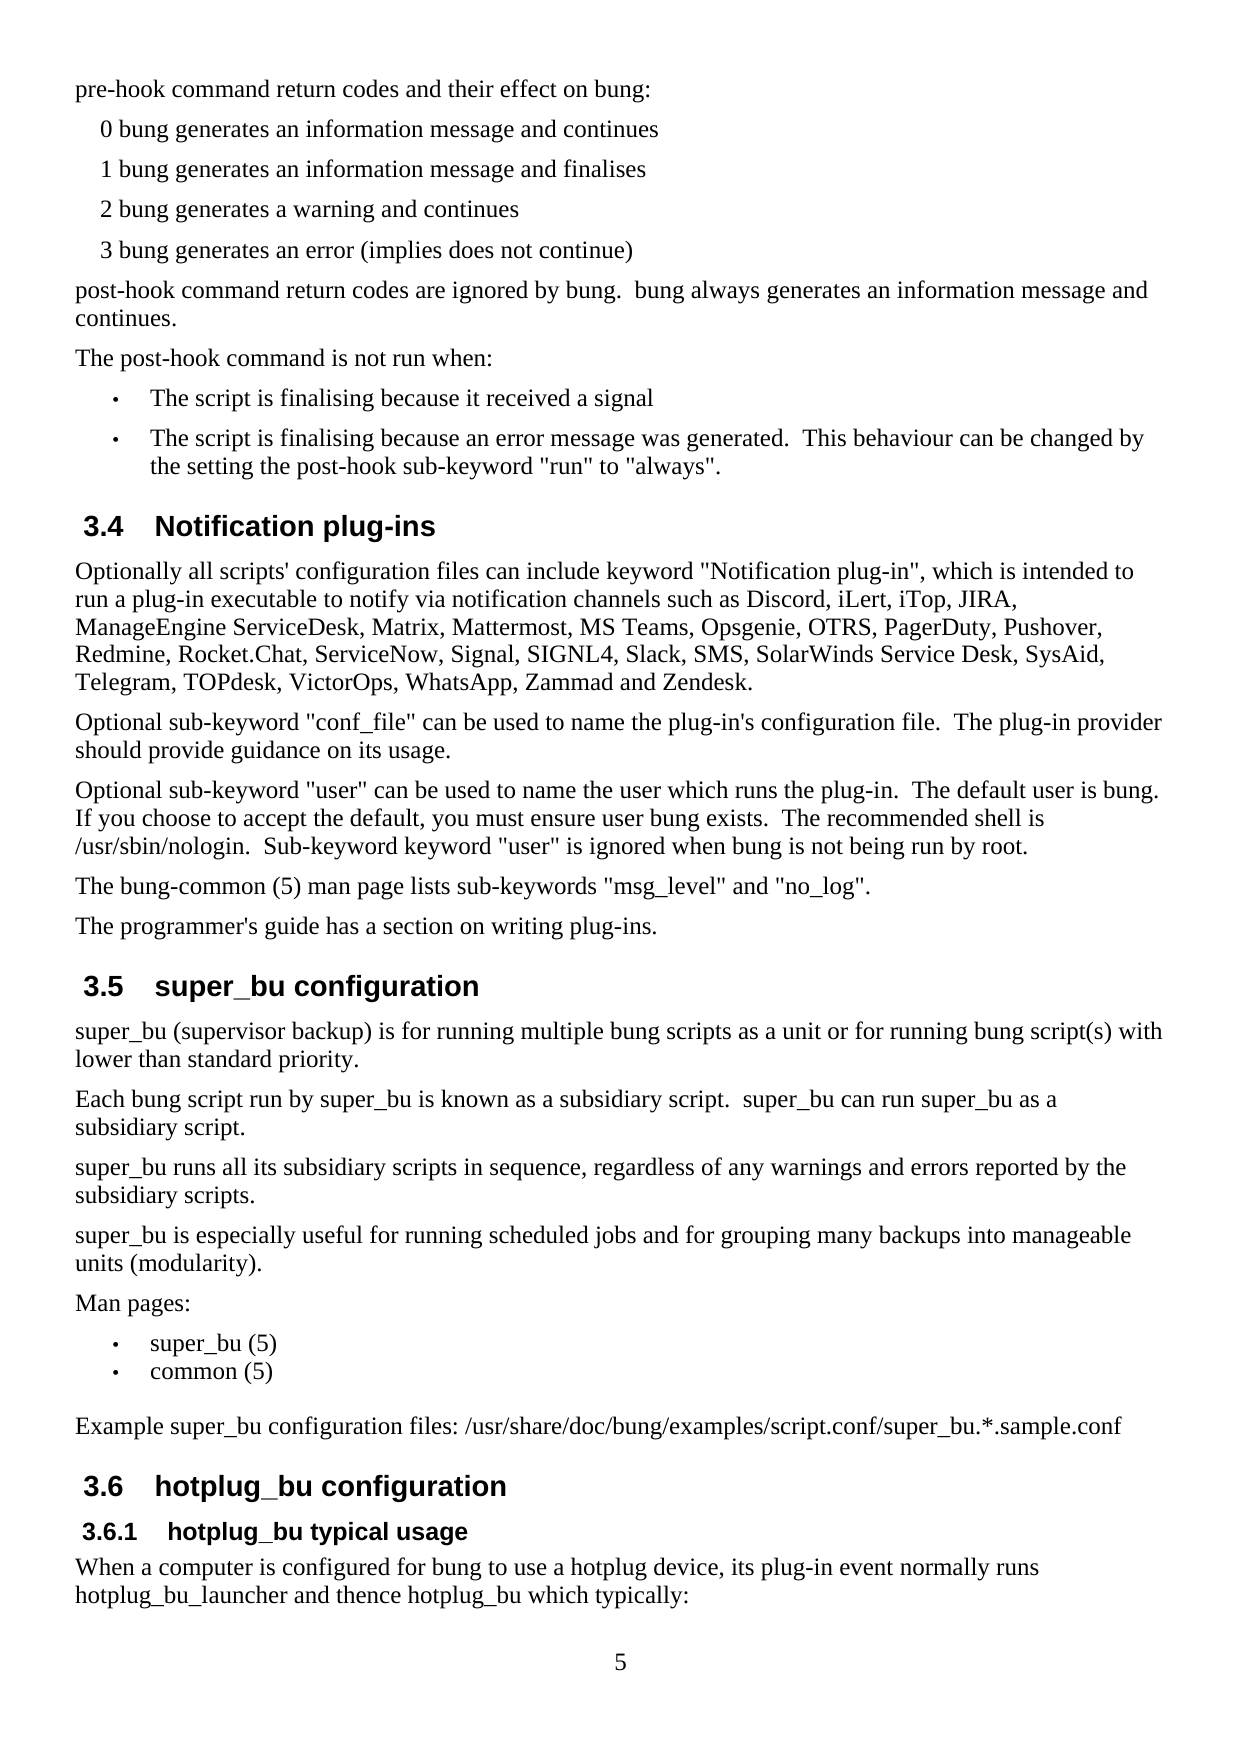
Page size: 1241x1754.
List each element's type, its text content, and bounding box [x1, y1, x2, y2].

text 2 bung generates a warning and continues [75, 196, 1166, 223]
text Example super_bu configuration files: /usr/share/doc/bung/examples/script.conf/super_bu.*.sample.conf [75, 1412, 1166, 1440]
text super_bu runs all its subsidiary scripts in sequence, regardless of any warnings and errors reported by the subsidiary scripts. [75, 1153, 1166, 1209]
text Man pages: [75, 1289, 1166, 1317]
text The bung-common (5) man page lists sub-keywords "msg_level" and "no_log". [75, 872, 1166, 900]
list common (5) [112, 1357, 1166, 1385]
text The post-hook command is not run when: [75, 344, 1166, 372]
text 1 bung generates an information message and finalises [75, 155, 1166, 183]
text Optionally all scripts' configuration files can include keyword "Notification plug-in", which is intended to run a plug-in executable to notify via notification channels such as Discord, iLert, iTop, JIRA, ManageEngine ServiceDesk, Matrix, Mattermost, MS Teams, Opsgenie, OTRS, PagerDuty, Pushover, Redmine, Rocket.Chat, ServiceNow, Signal, SIGNL4, Slack, SMS, SolarWinds Service Desk, SysAid, Telegram, TOPdesk, VictorOps, WhatsApp, Zammad and Zendesk. [75, 557, 1166, 696]
text post-hook command return codes are ignored by bung. bung always generates an information message and continues. [75, 276, 1166, 331]
text 3 bung generates an error (implies does not continue) [75, 236, 1166, 263]
subtitle hotplug_bu configuration [75, 1470, 1166, 1503]
text The programmer's guide has a section on writing plug-ins. [75, 912, 1166, 940]
text super_bu is especially useful for running scheduled jobs and for grouping many backups into manageable units (modularity). [75, 1221, 1166, 1277]
text super_bu (supervisor backup) is for running multiple bung scripts as a unit or for running bung script(s) with lower than standard priority. [75, 1017, 1166, 1073]
list super_bu (5) [112, 1329, 1166, 1357]
text 0 bung generates an information message and continues [75, 115, 1166, 143]
text Optional sub-keyword "conf_file" can be used to name the plug-in's configuration file. The plug-in provider should provide guidance on its usage. [75, 708, 1166, 764]
subtitle super_bu configuration [75, 970, 1166, 1002]
text pre-hook command return codes and their effect on bung: [75, 75, 1166, 103]
text Optional sub-keyword "user" can be used to name the user which runs the plug-in. The default user is bung. If you choose to accept the default, you must ensure user bung exists. The recommended shell is /usr/sbin/nologin. Sub-keyword keyword "user" is ignored when bung is not being run by root. [75, 776, 1166, 859]
list The script is finalising because it received a signal [112, 384, 1166, 412]
subtitle hotplug_bu typical usage [75, 1518, 1166, 1546]
list The script is finalising because an error message was generated. This behaviour can be changed by the setting the post-hook sub-keyword "run" to "always". [112, 424, 1166, 480]
text Each bung script run by super_bu is known as a subsidiary script. super_bu can run super_bu as a subsidiary script. [75, 1085, 1166, 1141]
text When a computer is configured for bung to use a hotplug device, its plug-in event normally runs hotplug_bu_launcher and thence hotplug_bu which typically: [75, 1553, 1166, 1609]
subtitle Notification plug-ins [75, 510, 1166, 542]
